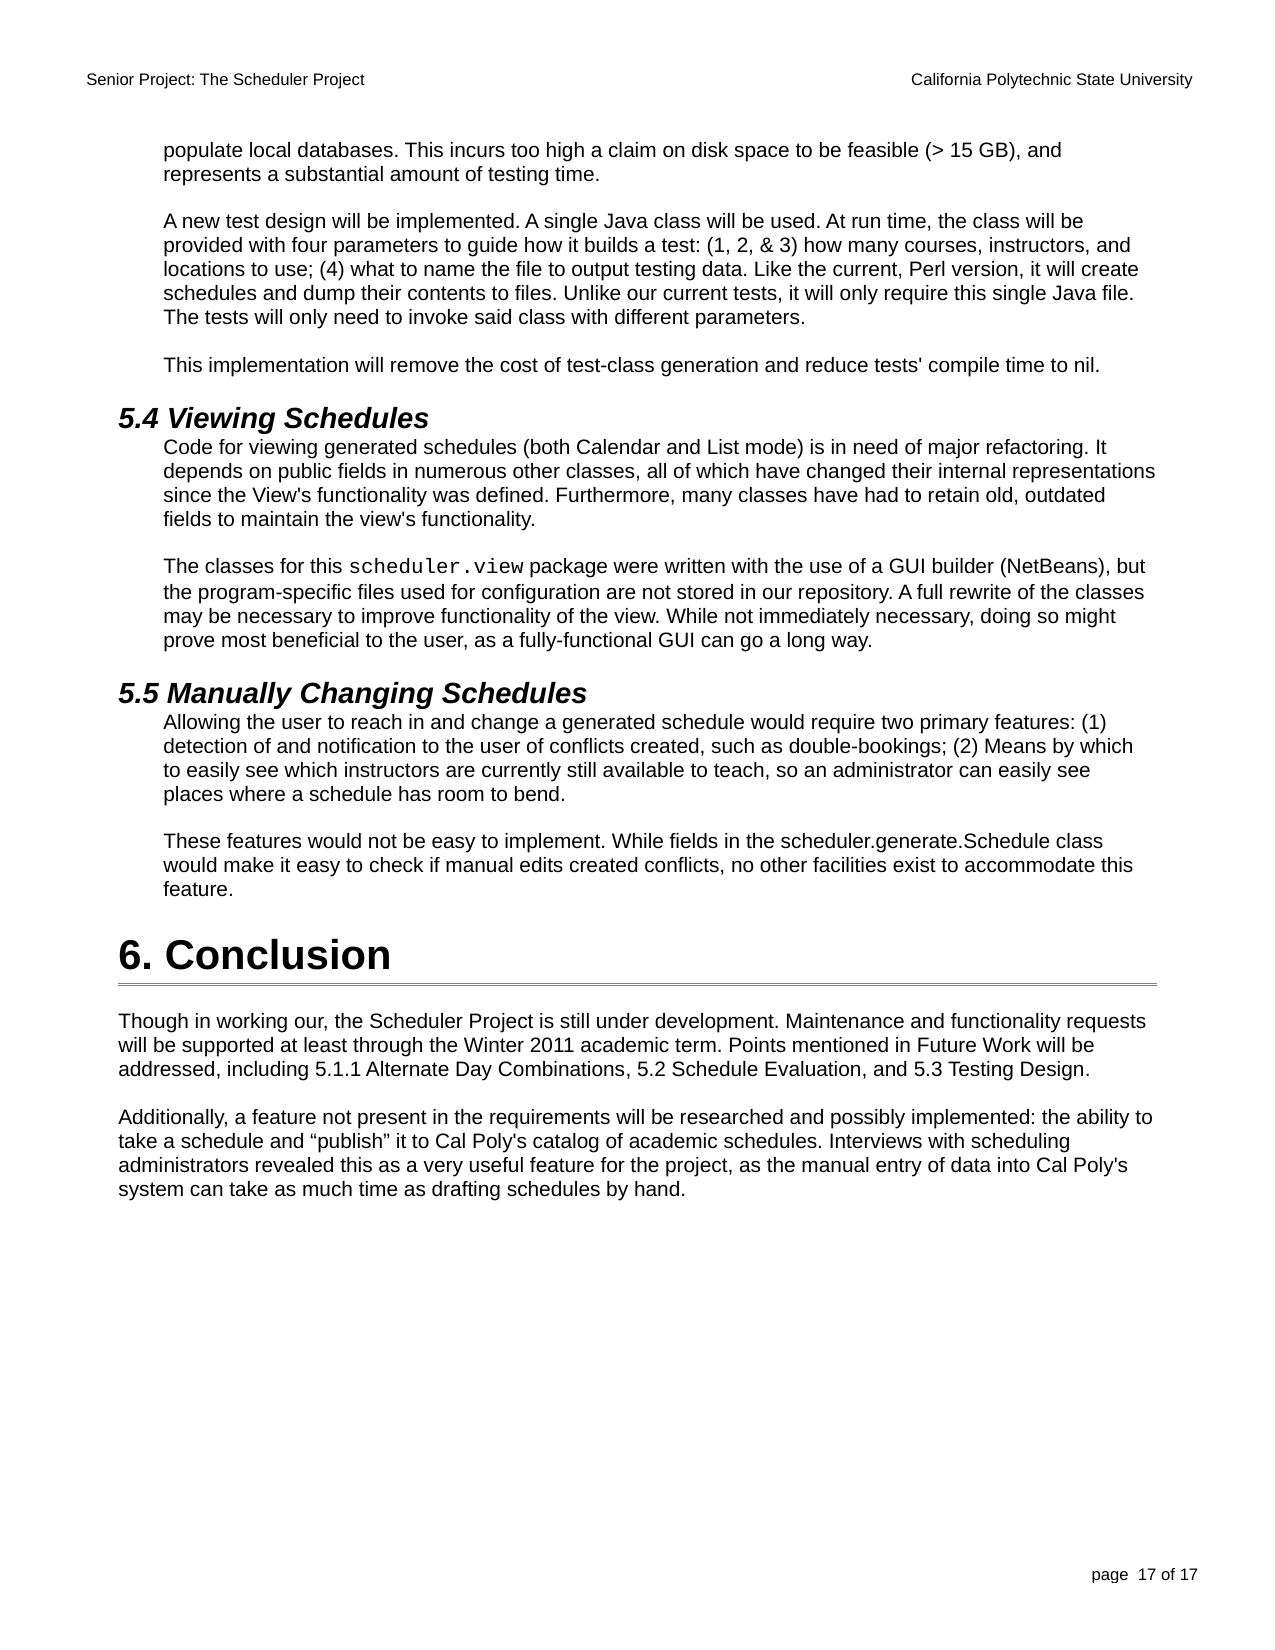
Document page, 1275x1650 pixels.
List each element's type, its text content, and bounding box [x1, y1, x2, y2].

text These features would not be easy to implement. While fields in the scheduler.generate.Schedule class would make it easy to check if manual edits created conflicts, no other facilities exist to accommodate this feature. [163, 829, 1157, 901]
subtitle 6. Conclusion [118, 930, 1157, 978]
text Though in working our, the Scheduler Project is still under development. Maintenance and functionality requests will be supported at least through the Winter 2011 academic term. Points mentioned in Future Work will be addressed, including 5.1.1 Alternate Day Combinations, 5.2 Schedule Evaluation, and 5.3 Testing Design. [118, 1009, 1157, 1081]
text populate local databases. This incurs too high a claim on disk space to be feasible (> 15 GB), and represents a substantial amount of testing time. [163, 137, 1157, 185]
subtitle 5.4 Viewing Schedules [118, 401, 1157, 434]
subtitle 5.5 Manually Changing Schedules [118, 676, 1157, 709]
text A new test design will be implemented. A single Java class will be used. At run time, the class will be provided with four parameters to guide how it builds a test: (1, 2, & 3) how many courses, instructors, and locations to use; (4) what to name the file to output testing data. Like the current, Perl version, it will create schedules and dump their contents to files. Unlike our current tests, it will only require this single Java file. The tests will only need to invoke said class with different parameters. [163, 209, 1157, 329]
text The classes for this scheduler.view package were written with the use of a GUI builder (NetBeans), but the program-specific files used for configuration are not stored in our repository. A full rewrite of the classes may be necessary to improve functionality of the view. While not immediately necessary, doing so might prove most beneficial to the user, as a fully-functional GUI can go a long way. [163, 554, 1157, 652]
text Allowing the user to reach in and change a generated schedule would require two primary features: (1) detection of and notification to the user of conflicts created, such as double-bookings; (2) Means by which to easily see which instructors are currently still available to teach, so an administrator can easily see places where a schedule has room to bend. [163, 709, 1157, 805]
text Code for viewing generated schedules (both Calendar and List mode) is in need of major refactoring. It depends on public fields in numerous other classes, all of which have changed their internal representations since the View's functionality was defined. Furthermore, many classes have had to retain old, outdated fields to maintain the view's functionality. [163, 434, 1157, 530]
text This implementation will remove the cost of test-class generation and reduce tests' compile time to nil. [163, 353, 1157, 377]
text Additionally, a feature not present in the requirements will be researched and possibly implemented: the ability to take a schedule and “publish” it to Cal Poly's catalog of academic schedules. Interviews with scheduling administrators revealed this as a very useful feature for the project, as the manual entry of data into Cal Poly's system can take as much time as drafting schedules by hand. [118, 1105, 1157, 1201]
